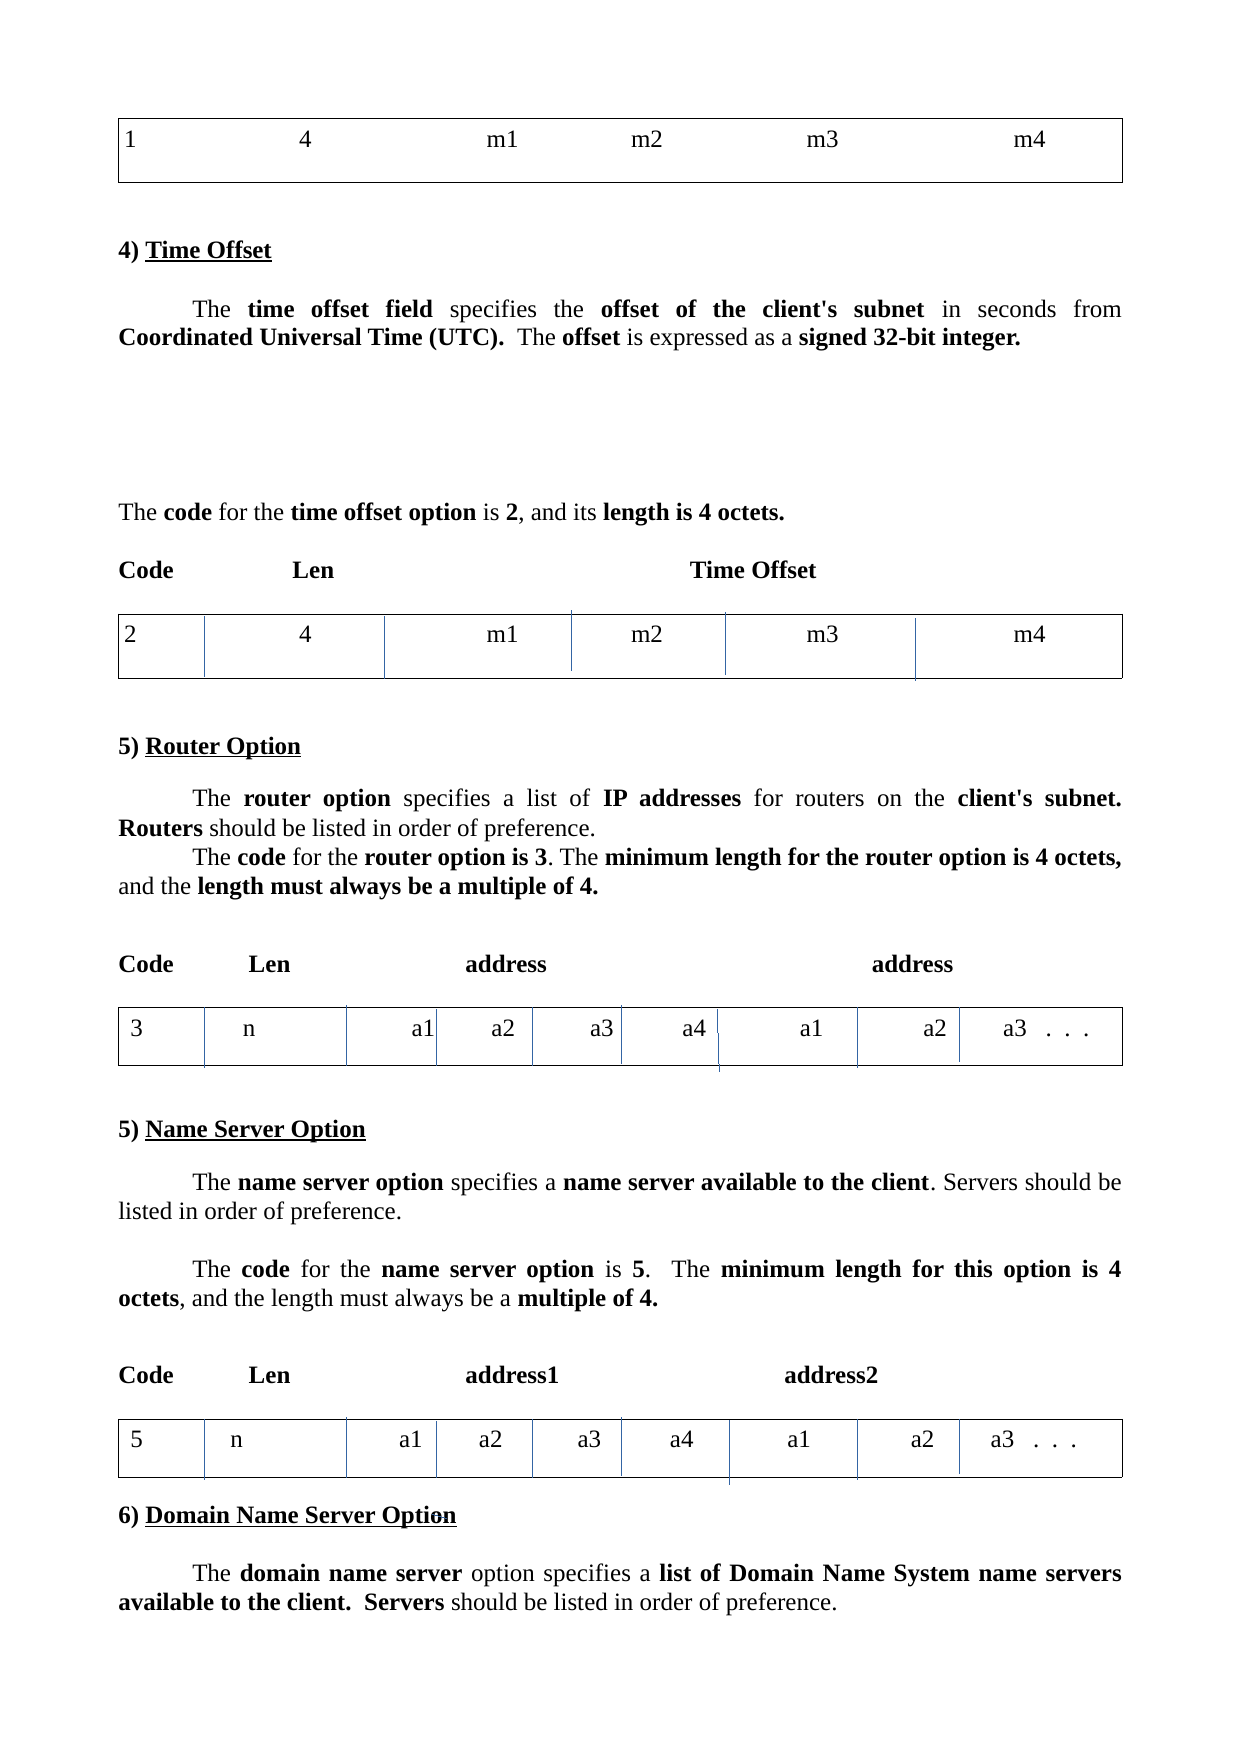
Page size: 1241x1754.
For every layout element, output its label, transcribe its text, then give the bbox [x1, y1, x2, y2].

table_header 5 [119, 1420, 204, 1477]
text 4) Time Offset [118, 235, 1122, 264]
table_header a3 a4 [533, 1420, 729, 1477]
text Code Len address address [118, 949, 1122, 978]
text 5) Name Server Option [118, 1114, 1122, 1143]
table_header a3 a4 a1 [533, 1008, 857, 1065]
text The router option specifies a list of IP addresses for routers on the client's subnet. Routers should be listed in order of preference. [118, 783, 1122, 842]
text The code for the time offset option is 2, and its length is 4 octets. [118, 497, 1122, 526]
table_header a1 a2 [347, 1008, 532, 1065]
text Code Len Time Offset [118, 555, 1122, 584]
table_header 3 [119, 1008, 204, 1065]
table_header n [205, 1008, 346, 1065]
text The domain name server option specifies a list of Domain Name System name servers available to the client. Servers should be listed in order of preference. [118, 1558, 1122, 1616]
table_header a1 a2 [347, 1420, 532, 1477]
text The name server option specifies a name server available to the client. Servers should be listed in order of preference. [118, 1167, 1122, 1225]
text 5) Router Option [118, 731, 1122, 759]
text The time offset field specifies the offset of the client's subnet in seconds from Coordinated Universal Time (UTC). The offset is expressed as a signed 32-bit integer. [118, 294, 1122, 351]
text The code for the router option is 3. The minimum length for the router option is 4 octets, and the length must always be a multiple of 4. [118, 842, 1122, 900]
table_header n [205, 1420, 346, 1477]
table_header a1 [730, 1420, 857, 1477]
table_header a2 a3 . . . [858, 1420, 1122, 1477]
table_header 2 4 m1 m2 m3 m4 [119, 615, 1122, 678]
table_header 1 4 m1 m2 m3 m4 [119, 119, 1122, 182]
text 6) Domain Name Server Option [118, 1501, 1122, 1529]
text Code Len address1 address2 [118, 1361, 1122, 1389]
table_header a2 a3 . . . [858, 1008, 1122, 1065]
text The code for the name server option is 5. The minimum length for this option is 4 octets, and the length must always be a multiple of 4. [118, 1254, 1122, 1311]
